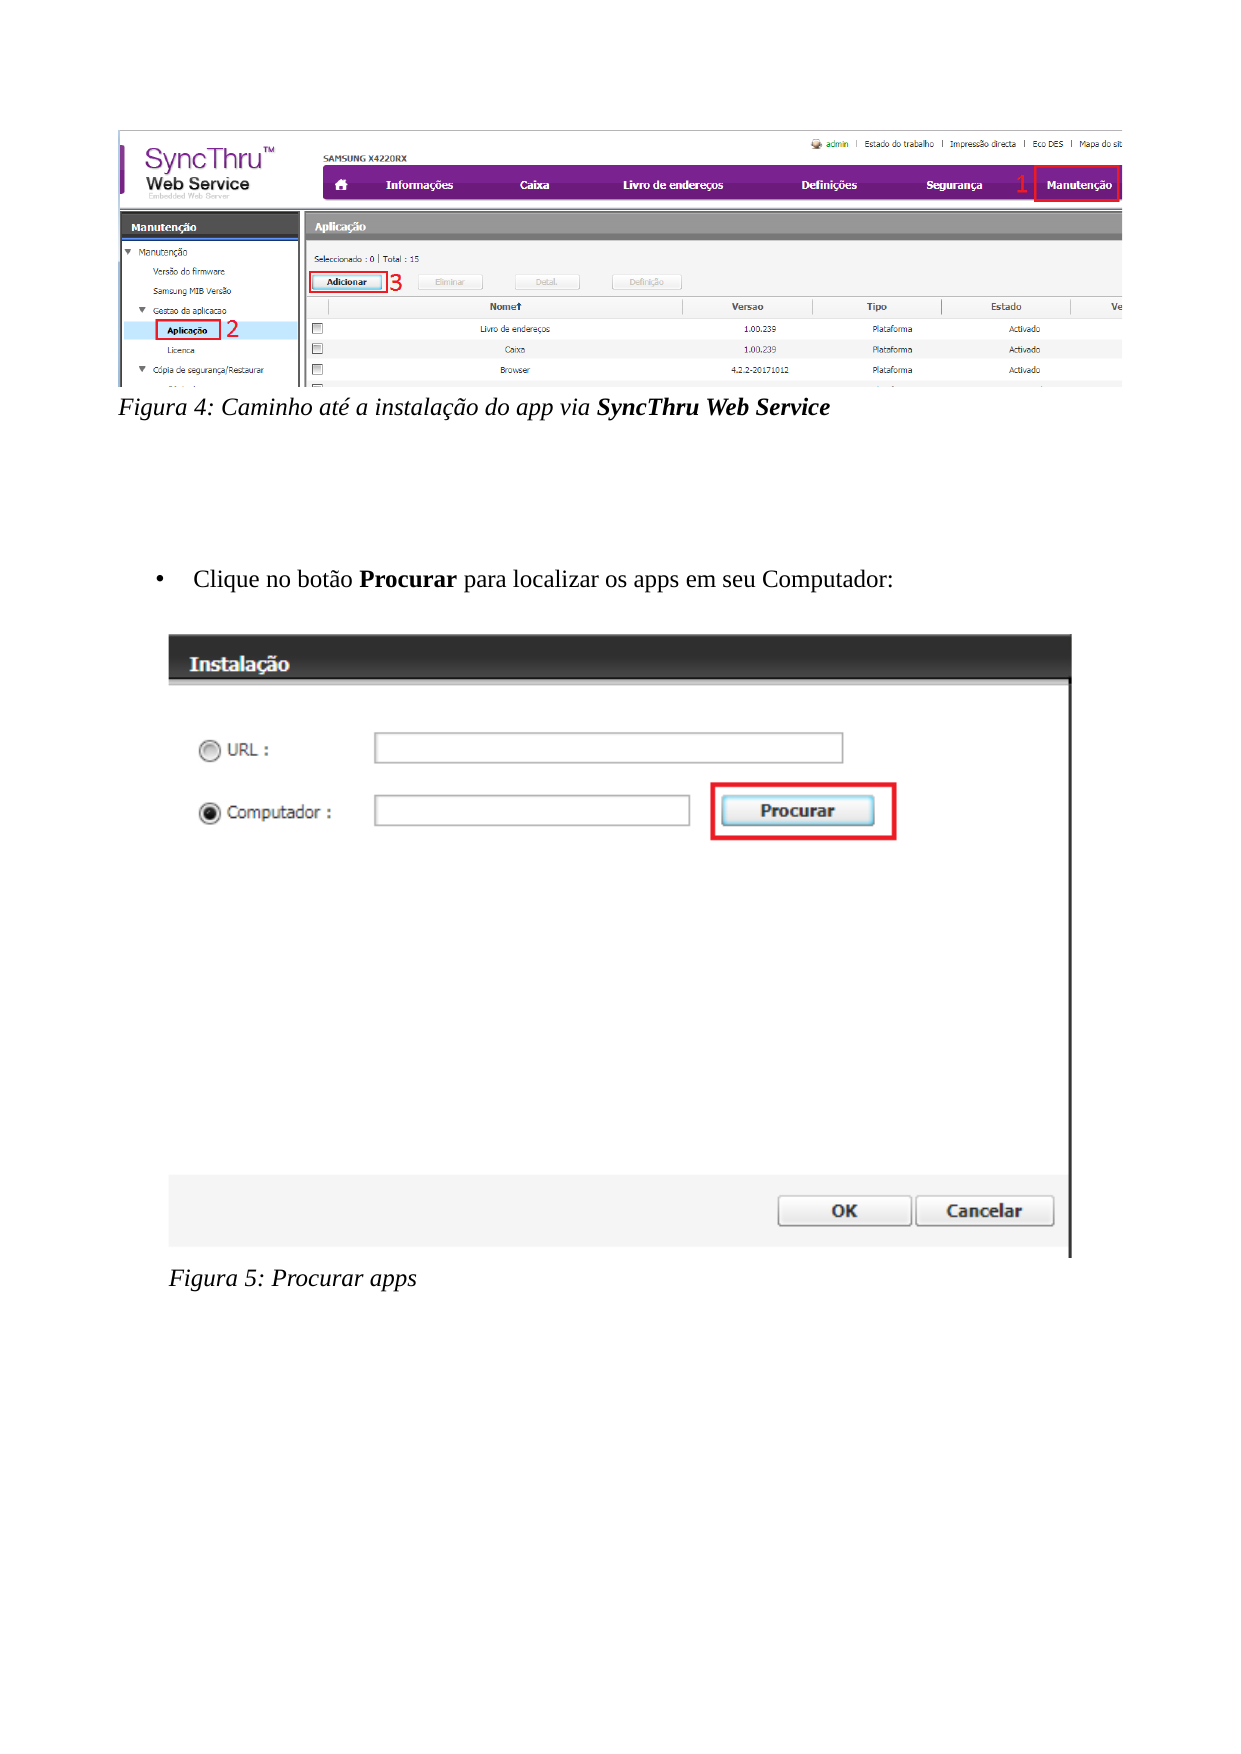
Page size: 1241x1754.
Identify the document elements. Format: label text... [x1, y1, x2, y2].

picture [168, 634, 1072, 1258]
text Figura 4: Caminho até a instalação do app via SyncThru Web Service [118, 387, 1122, 421]
picture [118, 130, 1123, 387]
list Clique no botão Procurar para localizar os apps em seu Computador: [156, 564, 1122, 593]
text Figura 5: Procurar apps [168, 1258, 1072, 1292]
